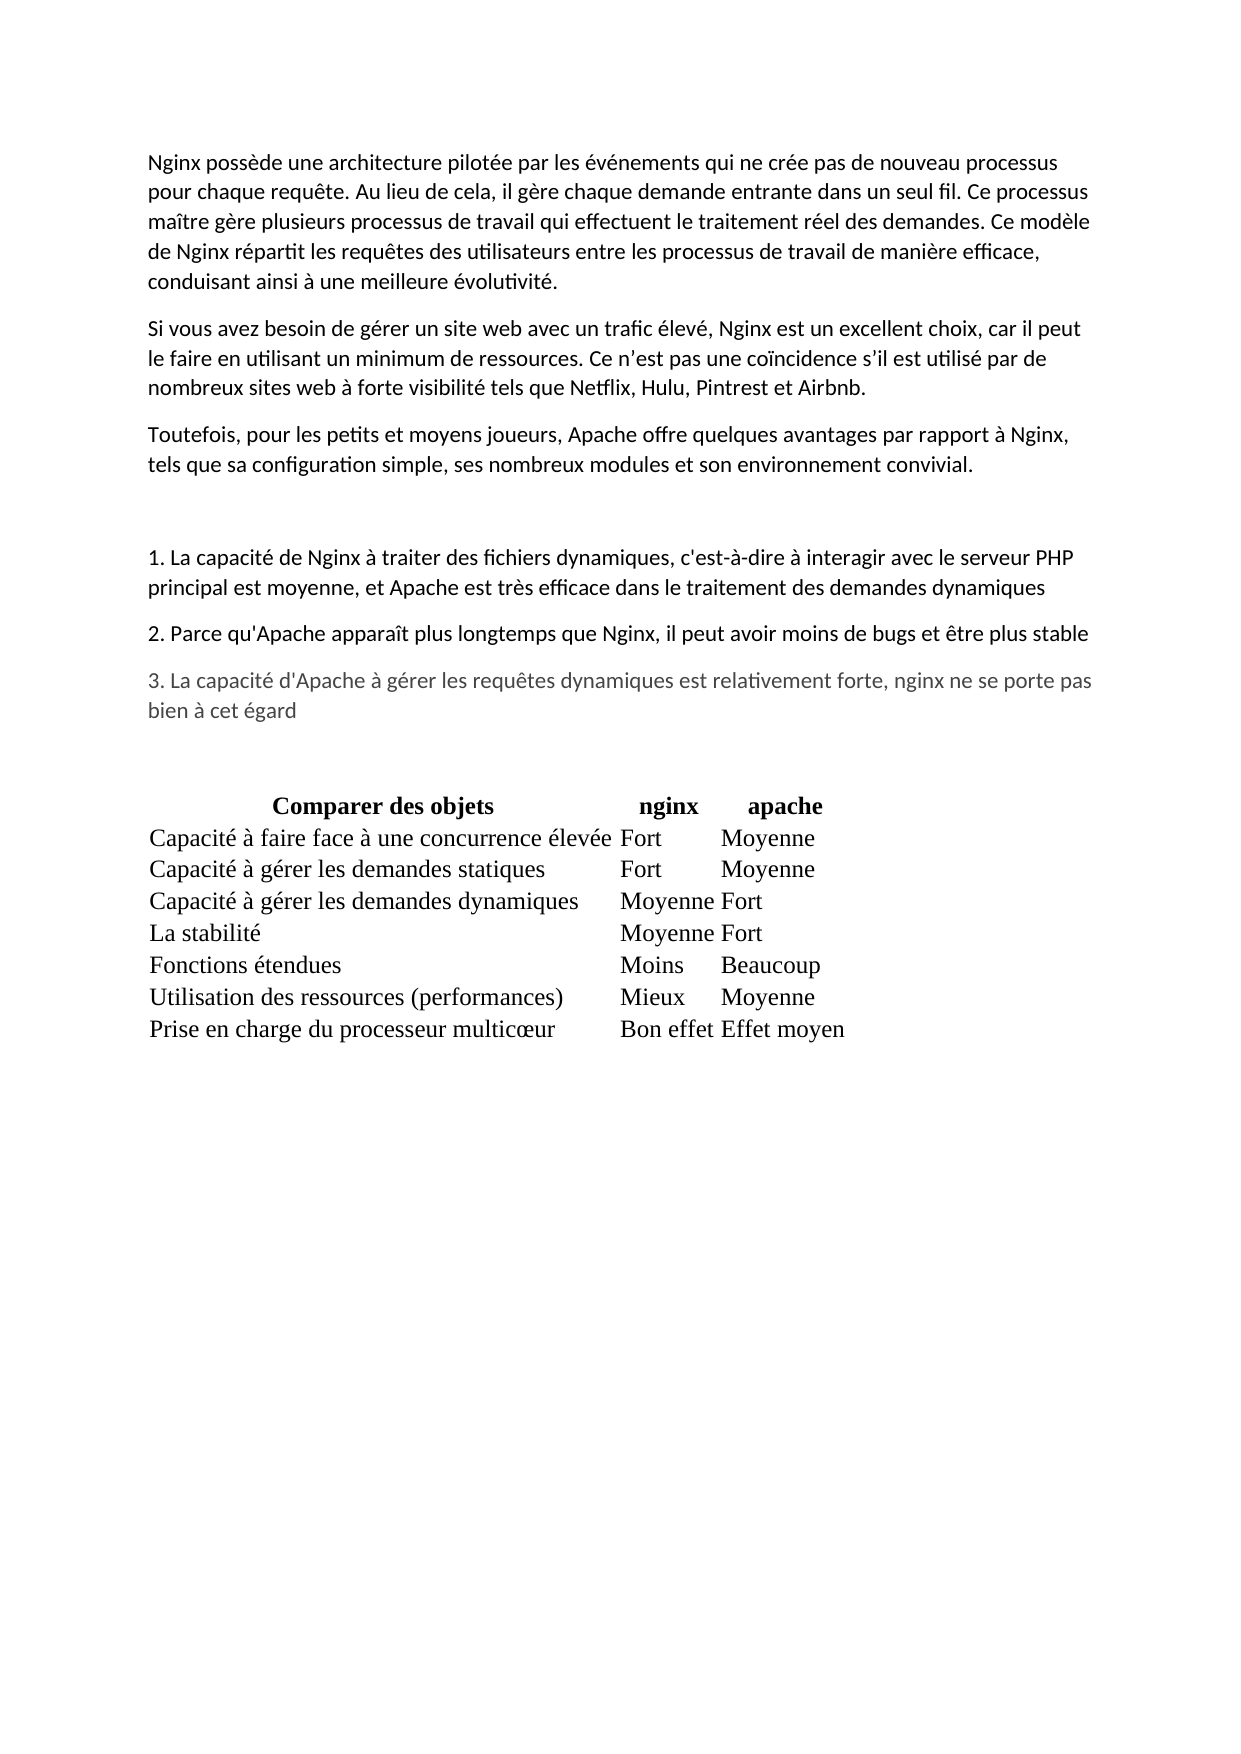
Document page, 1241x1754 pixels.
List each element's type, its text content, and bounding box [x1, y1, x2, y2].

table_cell Utilisation des ressources (performances) [148, 980, 618, 1012]
text Si vous avez besoin de gérer un site web avec un trafic élevé, Nginx est un excellent choix, car il peut le faire en utilisant un minimum de ressources. Ce n’est pas une coïncidence s’il est utilisé par de nombreux sites web à forte visibilité tels que Netflix, Hulu, Pintrest et Airbnb. [148, 314, 1093, 402]
table_cell Effet moyen [719, 1012, 851, 1044]
table_cell Beaucoup [719, 949, 851, 980]
table_cell Prise en charge du processeur multicœur [148, 1012, 618, 1044]
text 2. Parce qu'Apache apparaît plus longtemps que Nginx, il peut avoir moins de bugs et être plus stable [148, 619, 1093, 648]
table_cell Fort [618, 821, 719, 853]
table_cell Moins [618, 949, 719, 980]
text 3. La capacité d'Apache à gérer les requêtes dynamiques est relativement forte, nginx ne se porte pas bien à cet égard [148, 666, 1093, 724]
table_cell Fonctions étendues [148, 949, 618, 980]
table_header nginx [618, 789, 719, 821]
table_cell Fort [618, 853, 719, 885]
text Nginx possède une architecture pilotée par les événements qui ne crée pas de nouveau processus pour chaque requête. Au lieu de cela, il gère chaque demande entrante dans un seul fil. Ce processus maître gère plusieurs processus de travail qui effectuent le traitement réel des demandes. Ce modèle de Nginx répartit les requêtes des utilisateurs entre les processus de travail de manière efficace, conduisant ainsi à une meilleure évolutivité. [148, 148, 1093, 295]
table_cell Moyenne [719, 821, 851, 853]
text Toutefois, pour les petits et moyens joueurs, Apache offre quelques avantages par rapport à Nginx, tels que sa configuration simple, ses nombreux modules et son environnement convivial. [148, 420, 1093, 478]
table_cell Moyenne [618, 885, 719, 917]
table_cell Bon effet [618, 1012, 719, 1044]
table_cell Capacité à faire face à une concurrence élevée [148, 821, 618, 853]
text 1. La capacité de Nginx à traiter des fichiers dynamiques, c'est-à-dire à interagir avec le serveur PHP principal est moyenne, et Apache est très efficace dans le traitement des demandes dynamiques [148, 543, 1093, 601]
table_cell Fort [719, 885, 851, 917]
table_cell La stabilité [148, 917, 618, 948]
table_cell Capacité à gérer les demandes dynamiques [148, 885, 618, 917]
table_cell Mieux [618, 980, 719, 1012]
table_header Comparer des objets [148, 789, 618, 821]
table_cell Moyenne [618, 917, 719, 948]
table_cell Moyenne [719, 853, 851, 885]
table_header apache [719, 789, 851, 821]
table_cell Fort [719, 917, 851, 948]
table_cell Capacité à gérer les demandes statiques [148, 853, 618, 885]
table_cell Moyenne [719, 980, 851, 1012]
